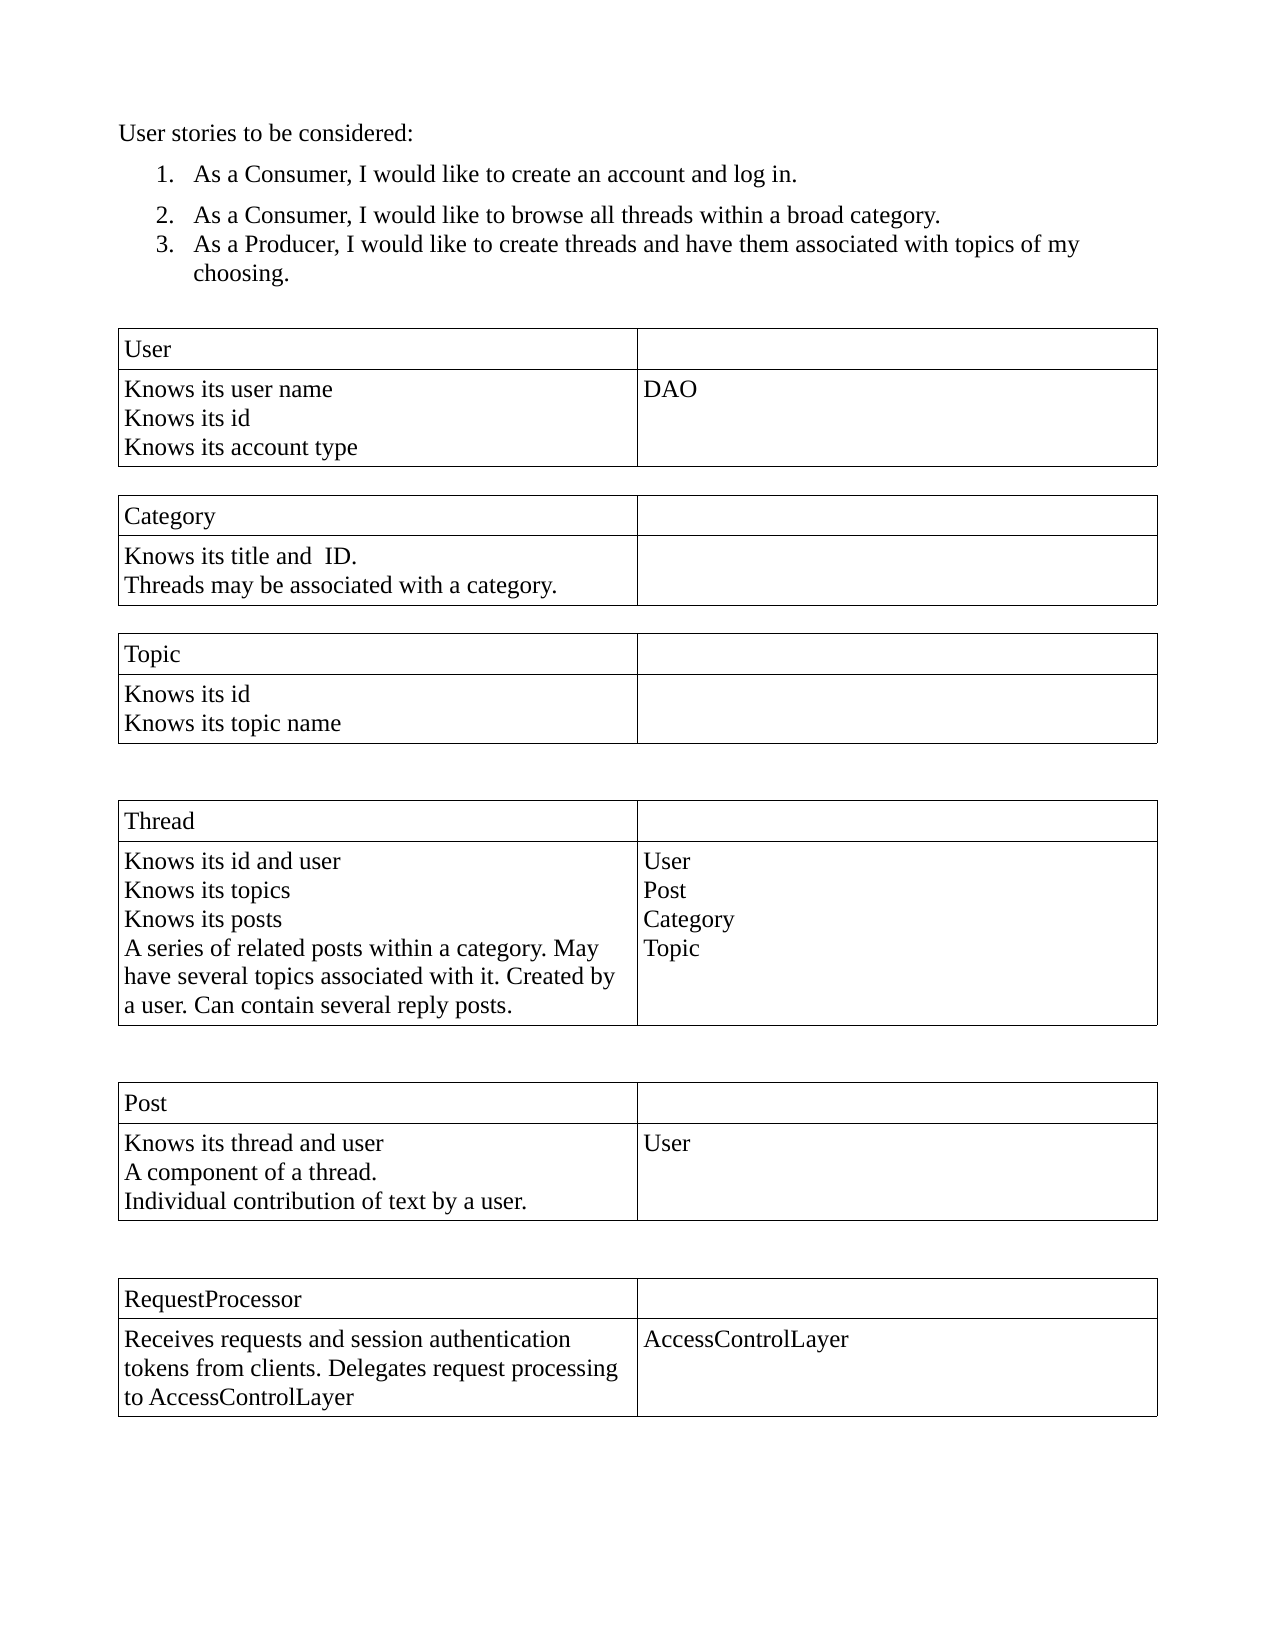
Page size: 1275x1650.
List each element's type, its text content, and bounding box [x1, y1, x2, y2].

table_cell [638, 536, 1157, 604]
table_header [638, 329, 1157, 368]
table_cell Knows its thread and user A component of a thread. Individual contribution of text by a user. [119, 1124, 637, 1220]
table_header Thread [119, 801, 637, 841]
text User stories to be considered: [118, 118, 1157, 147]
table_header Topic [119, 634, 637, 674]
table_cell Knows its id and user Knows its topics Knows its posts A series of related posts within a category. May have several topics associated with it. Created by a user. Can contain several reply posts. [119, 842, 637, 1025]
table_header RequestProcessor [119, 1279, 637, 1318]
table_header Post [119, 1083, 637, 1123]
table_header [638, 1083, 1157, 1123]
table_cell Receives requests and session authentication tokens from clients. Delegates request processing to AccessControlLayer [119, 1319, 637, 1416]
table_cell DAO [638, 370, 1157, 466]
table_header [638, 496, 1157, 535]
table_header [638, 801, 1157, 841]
table_cell Knows its title and ID. Threads may be associated with a category. [119, 536, 637, 604]
table_header [638, 1279, 1157, 1318]
table_cell [638, 675, 1157, 743]
table_header [638, 634, 1157, 674]
list As a Consumer, I would like to browse all threads within a broad category. [156, 201, 1157, 229]
list As a Producer, I would like to create threads and have them associated with topics of my choosing. [156, 229, 1157, 287]
table_header User [119, 329, 637, 368]
table_cell AccessControlLayer [638, 1319, 1157, 1416]
table_cell Knows its user name Knows its id Knows its account type [119, 370, 637, 466]
table_header Category [119, 496, 637, 535]
table_cell Knows its id Knows its topic name [119, 675, 637, 743]
table_cell User [638, 1124, 1157, 1220]
list As a Consumer, I would like to create an account and log in. [156, 159, 1157, 188]
table_cell User Post Category Topic [638, 842, 1157, 1025]
